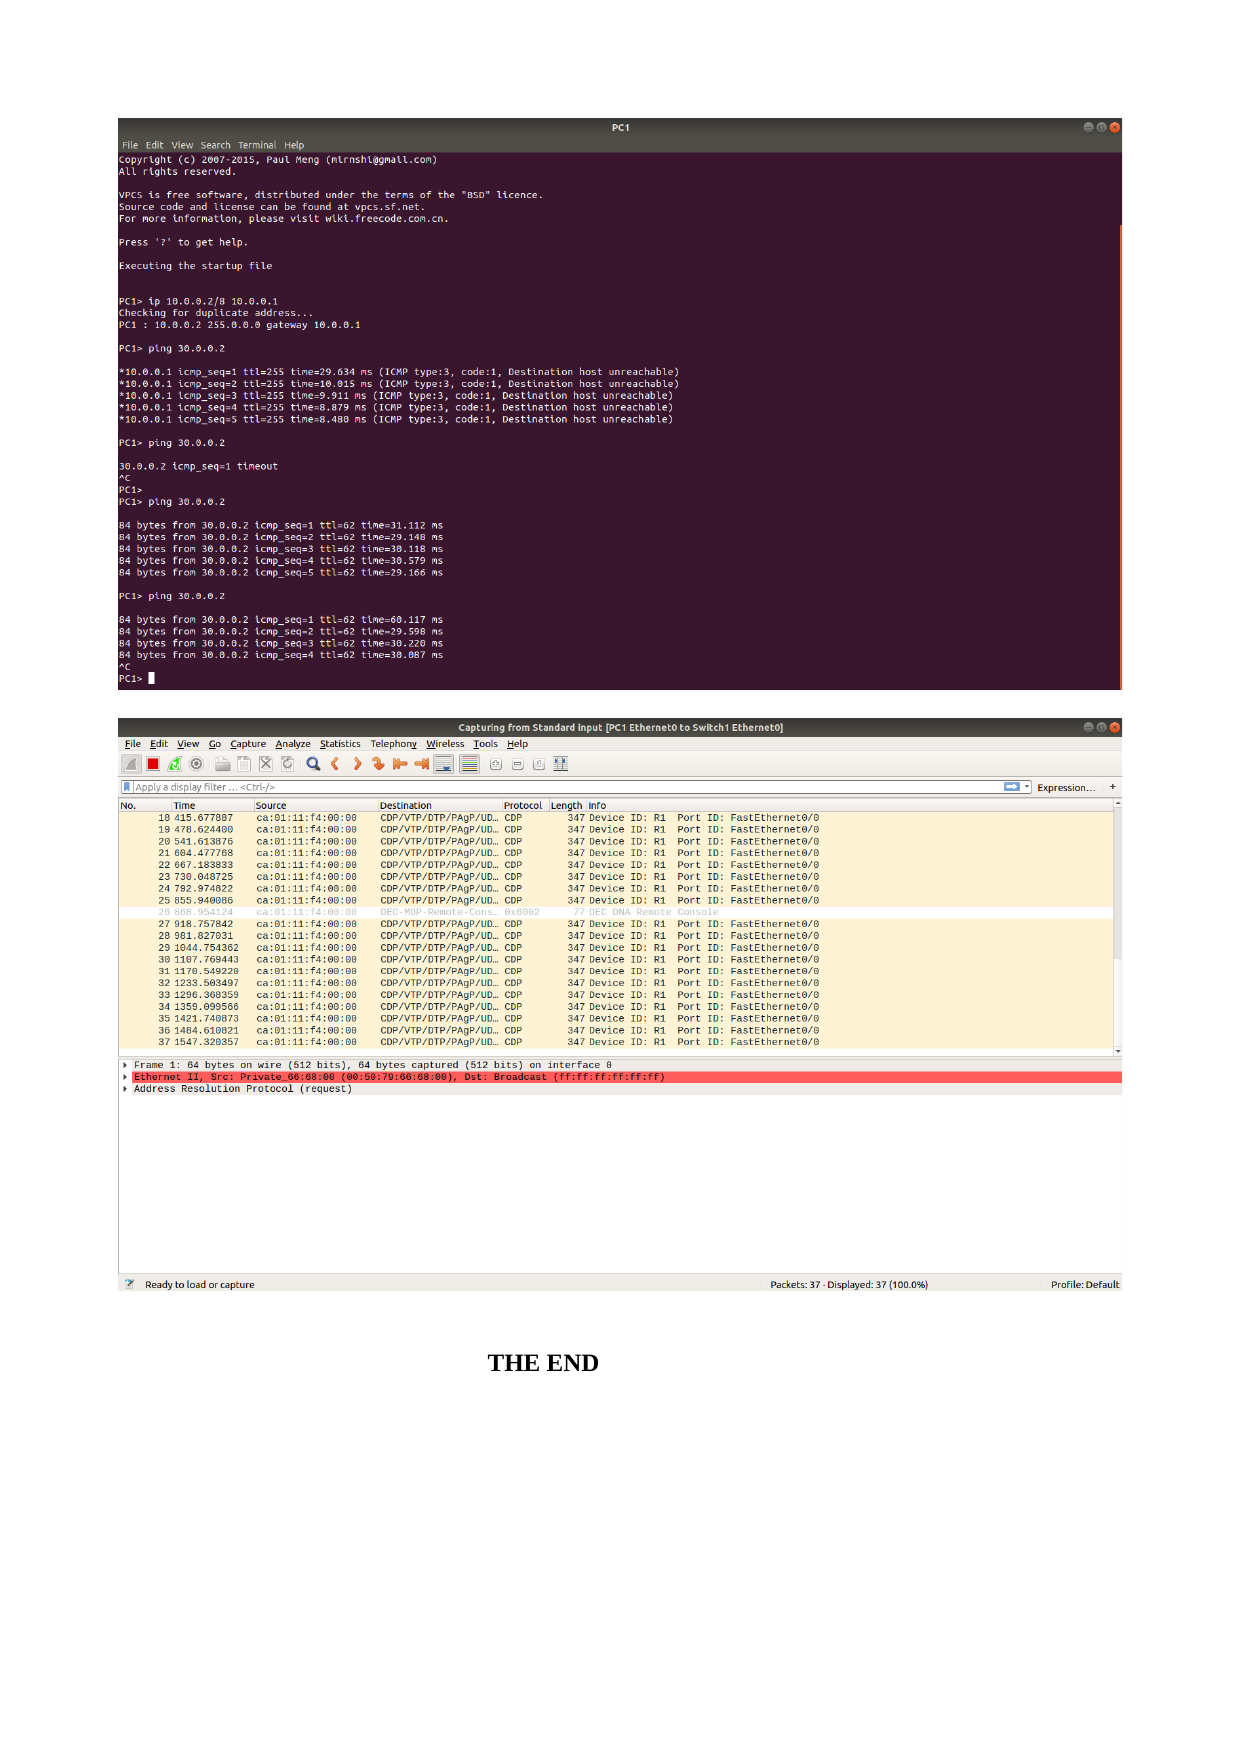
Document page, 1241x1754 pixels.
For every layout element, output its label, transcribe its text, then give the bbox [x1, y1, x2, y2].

text THE END [118, 1348, 1122, 1376]
picture [118, 118, 1123, 690]
picture [118, 718, 1123, 1291]
